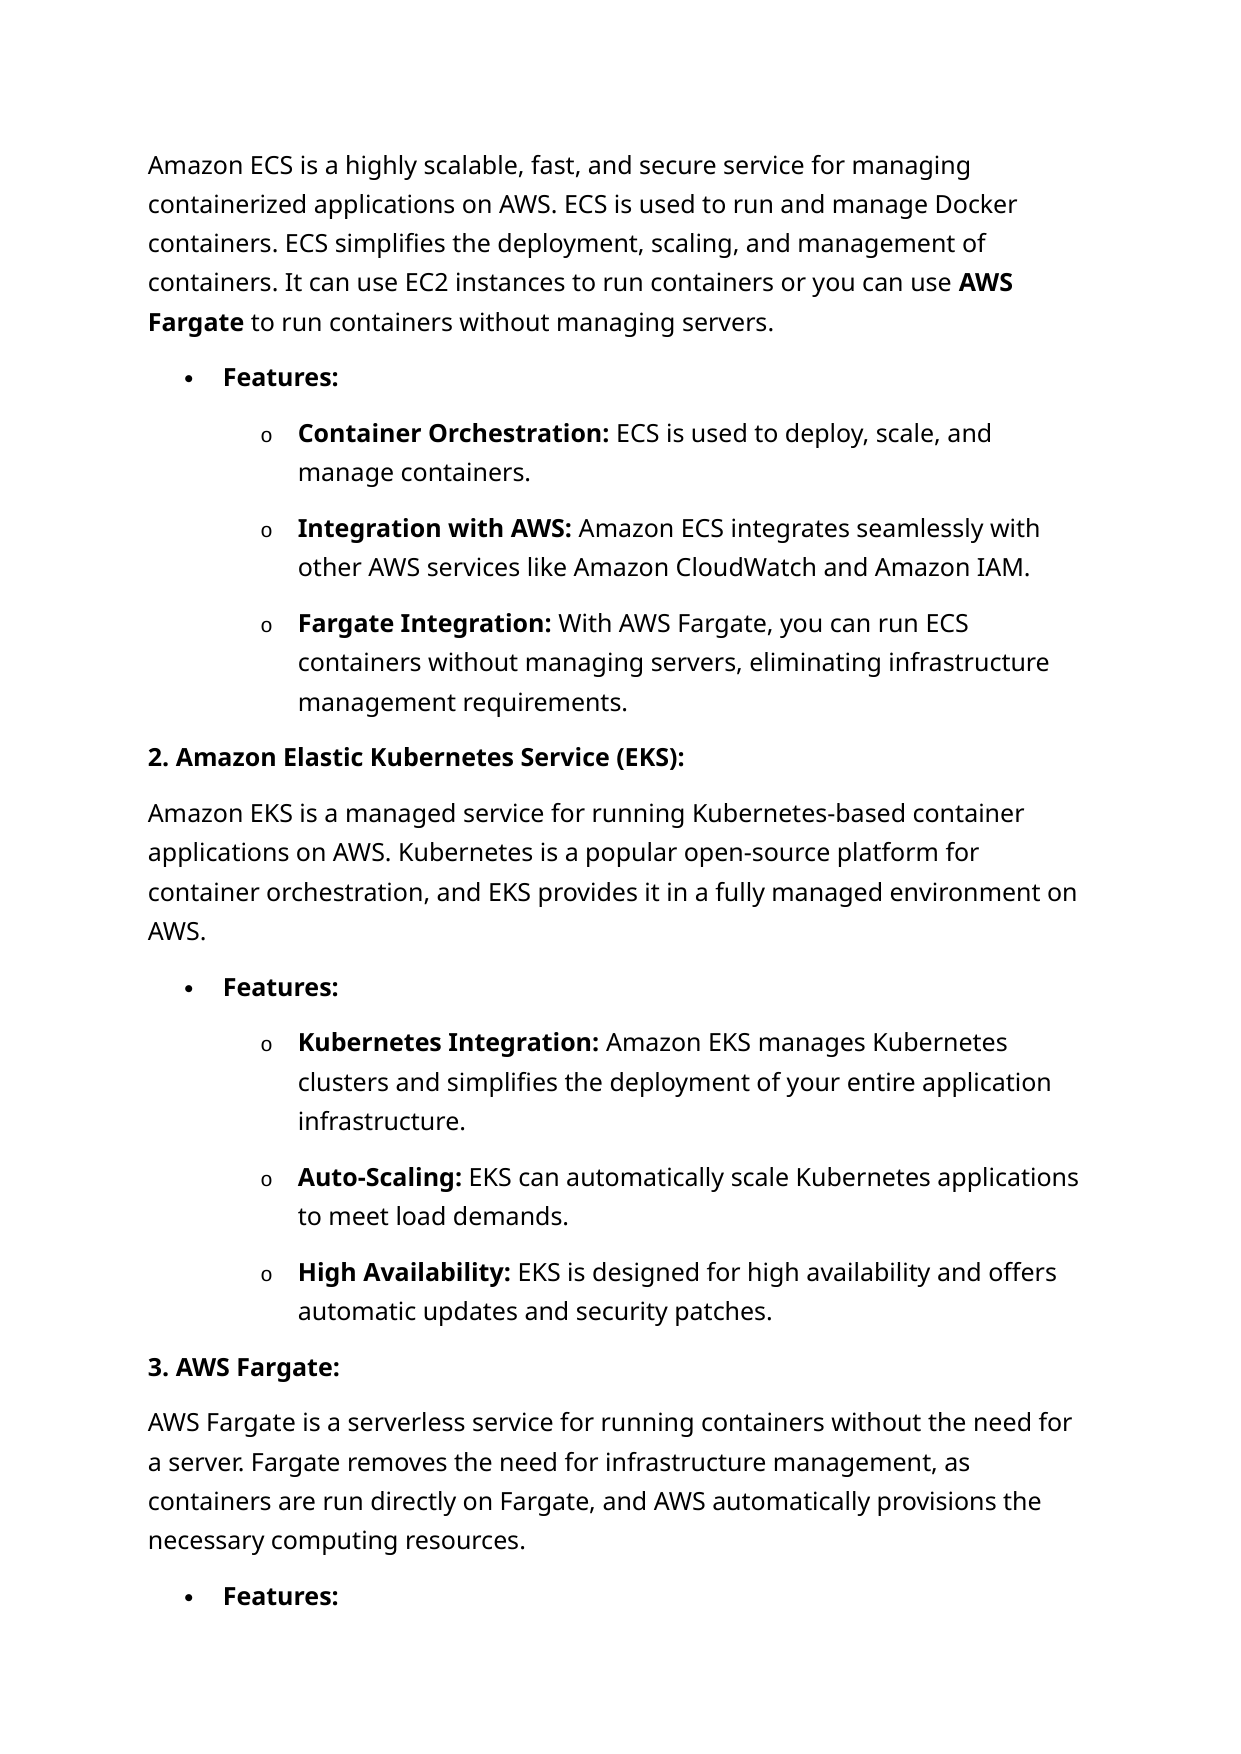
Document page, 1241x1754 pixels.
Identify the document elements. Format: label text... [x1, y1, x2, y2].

list Features: [185, 969, 1093, 1003]
list Features: [185, 1578, 1093, 1612]
list Fargate Integration: With AWS Fargate, you can run ECS containers without managing servers, eliminating infrastructure management requirements. [260, 606, 1093, 718]
list High Availability: EKS is designed for high availability and offers automatic updates and security patches. [260, 1254, 1093, 1327]
list Integration with AWS: Amazon ECS integrates seamlessly with other AWS services like Amazon CloudWatch and Amazon IAM. [260, 511, 1093, 584]
list Features: [185, 360, 1093, 394]
list Kubernetes Integration: Amazon EKS manages Kubernetes clusters and simplifies the deployment of your entire application infrastructure. [260, 1025, 1093, 1137]
text Amazon ECS is a highly scalable, fast, and secure service for managing containerized applications on AWS. ECS is used to run and manage Docker containers. ECS simplifies the deployment, scaling, and management of containers. It can use EC2 instances to run containers or you can use AWS Fargate to run containers without managing servers. [148, 148, 1093, 338]
text 3. AWS Fargate: [148, 1349, 1093, 1383]
list Container Orchestration: ECS is used to deploy, scale, and manage containers. [260, 416, 1093, 489]
text 2. Amazon Elastic Kubernetes Service (EKS): [148, 740, 1093, 774]
list Auto-Scaling: EKS can automatically scale Kubernetes applications to meet load demands. [260, 1159, 1093, 1232]
text AWS Fargate is a serverless service for running containers without the need for a server. Fargate removes the need for infrastructure management, as containers are run directly on Fargate, and AWS automatically provisions the necessary computing resources. [148, 1405, 1093, 1557]
text Amazon EKS is a managed service for running Kubernetes-based container applications on AWS. Kubernetes is a popular open-source platform for container orchestration, and EKS provides it in a fully managed environment on AWS. [148, 796, 1093, 947]
